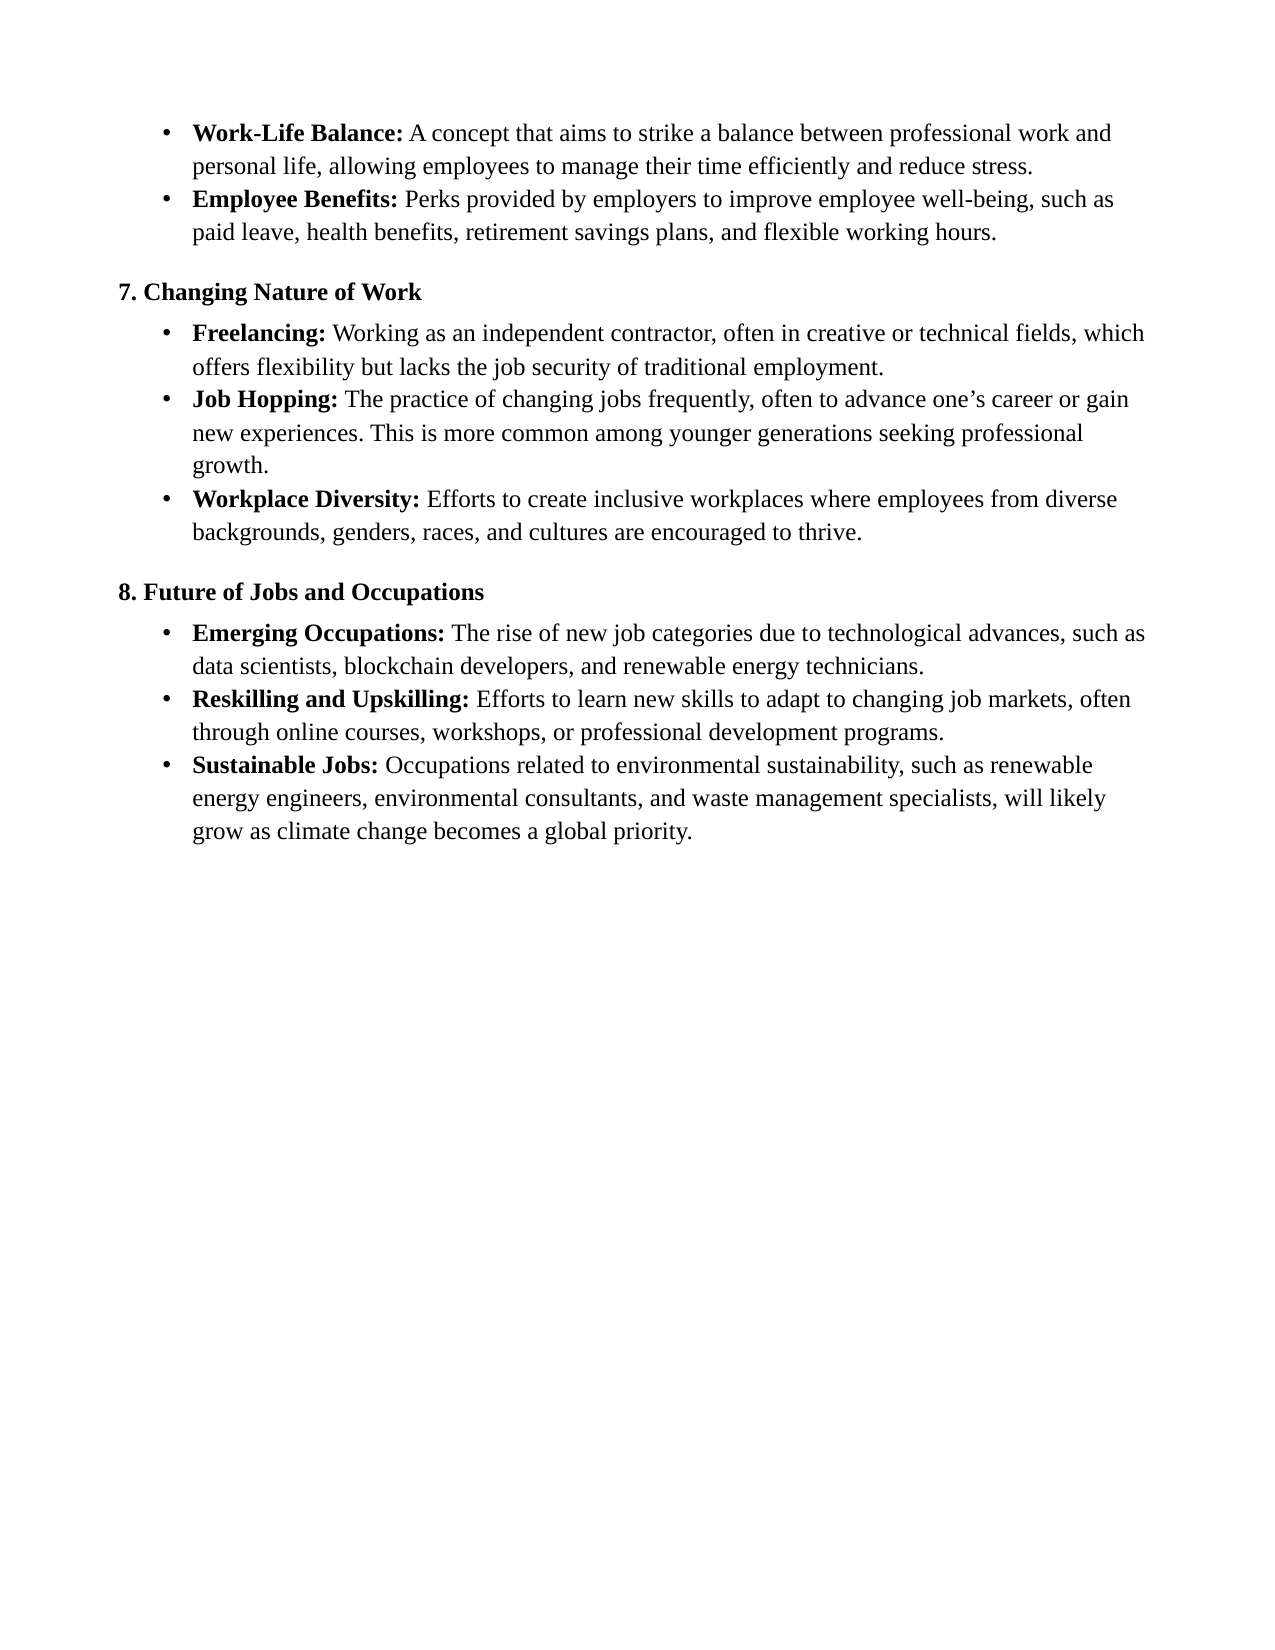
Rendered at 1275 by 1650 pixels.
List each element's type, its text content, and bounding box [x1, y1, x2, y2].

list Emerging Occupations: The rise of new job categories due to technological advances, such as data scientists, blockchain developers, and renewable energy technicians. [162, 618, 1157, 680]
list Work-Life Balance: A concept that aims to strike a balance between professional work and personal life, allowing employees to manage their time efficiently and reduce stress. [162, 118, 1157, 180]
subtitle 8. Future of Jobs and Occupations [118, 577, 1157, 606]
subtitle 7. Changing Nature of Work [118, 277, 1157, 306]
list Employee Benefits: Perks provided by employers to improve employee well-being, such as paid leave, health benefits, retirement savings plans, and flexible working hours. [162, 184, 1157, 246]
list Freelancing: Working as an independent contractor, often in creative or technical fields, which offers flexibility but lacks the job security of traditional employment. [162, 318, 1157, 380]
list Reskilling and Upskilling: Efforts to learn new skills to adapt to changing job markets, often through online courses, workshops, or professional development programs. [162, 684, 1157, 746]
list Workplace Diversity: Efforts to create inclusive workplaces where employees from diverse backgrounds, genders, races, and cultures are encouraged to thrive. [162, 484, 1157, 545]
list Sustainable Jobs: Occupations related to environmental sustainability, such as renewable energy engineers, environmental consultants, and waste management specialists, will likely grow as climate change becomes a global priority. [162, 750, 1157, 845]
list Job Hopping: The practice of changing jobs frequently, often to advance one’s career or gain new experiences. This is more common among younger generations seeking professional growth. [162, 384, 1157, 479]
